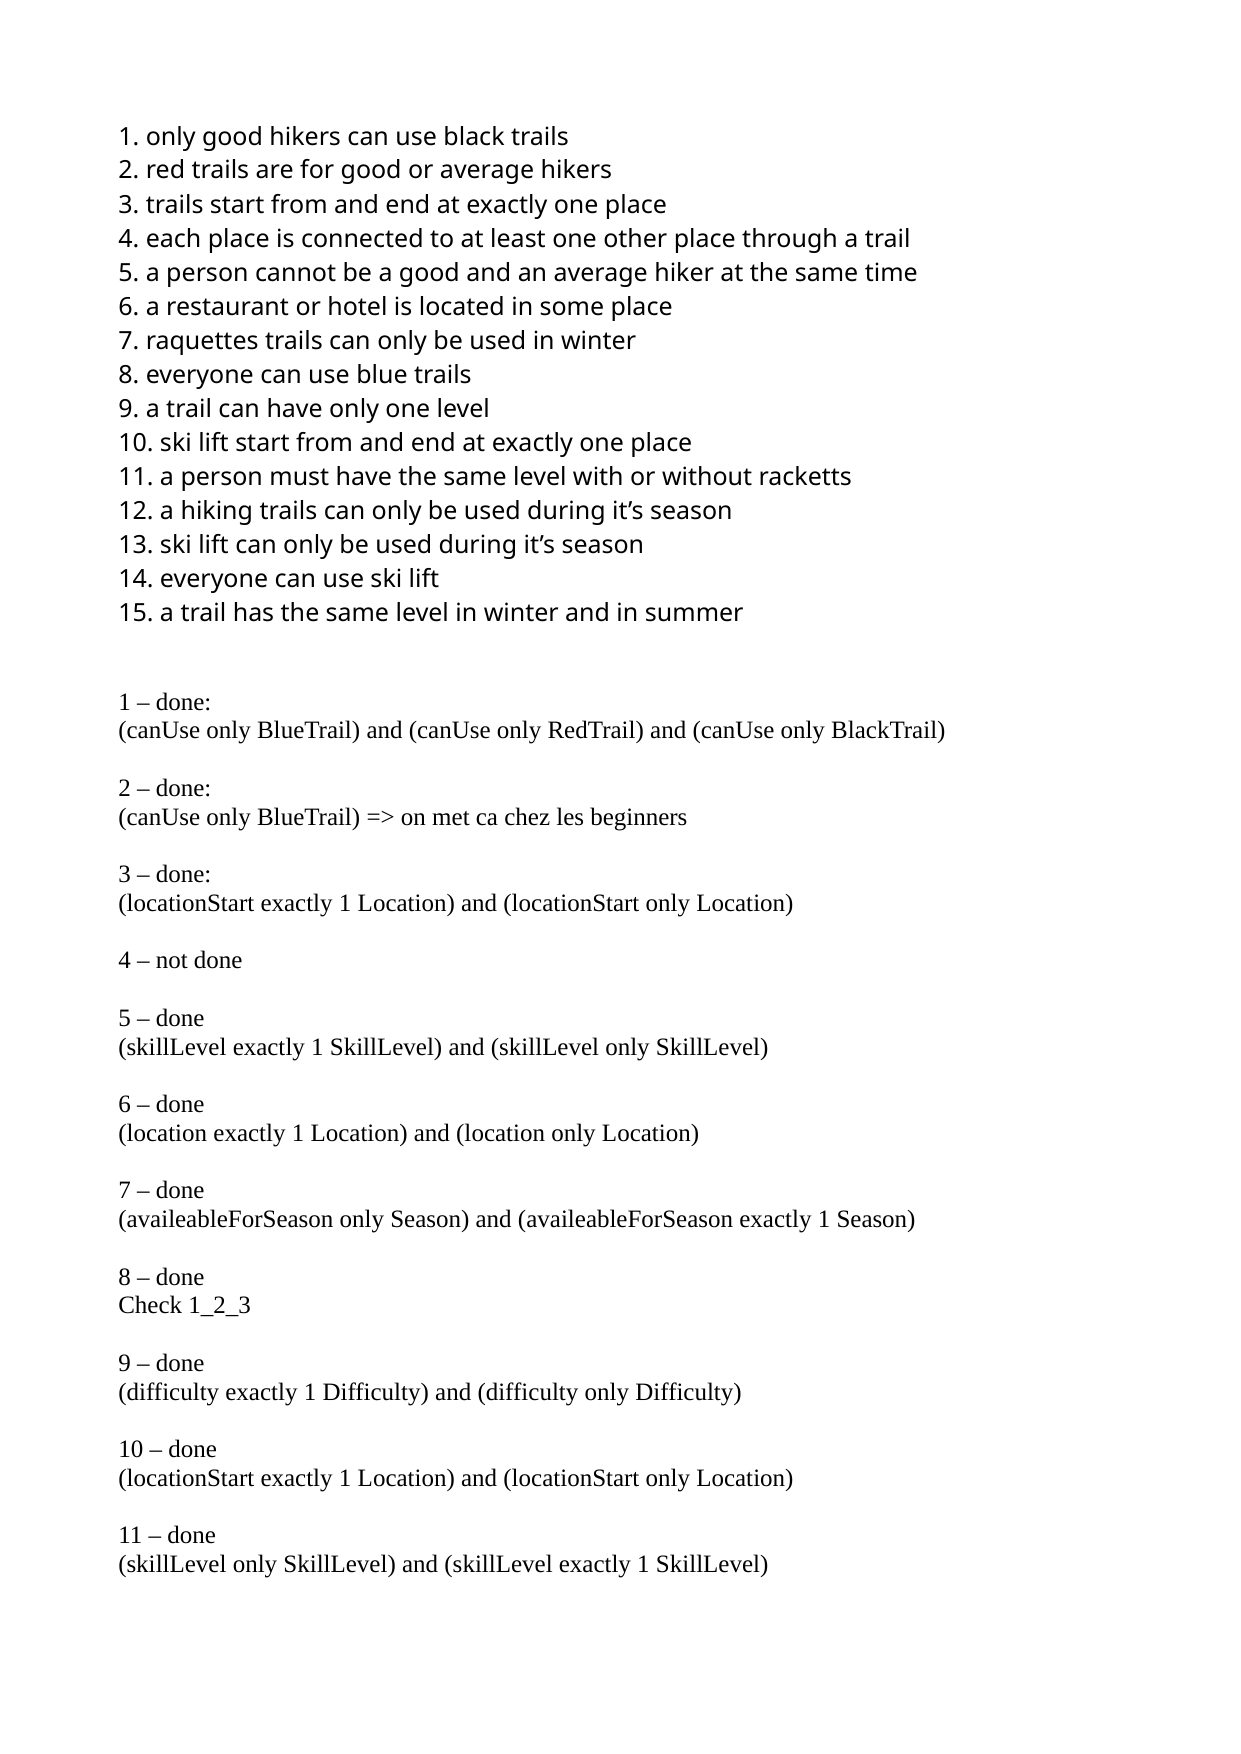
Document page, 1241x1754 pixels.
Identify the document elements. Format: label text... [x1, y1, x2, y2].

text 10. ski lift start from and end at exactly one place [118, 425, 1122, 459]
text (skillLevel only SkillLevel) and (skillLevel exactly 1 SkillLevel) [118, 1549, 1122, 1578]
text 15. a trail has the same level in winter and in summer [118, 595, 1122, 629]
text 8 – done [118, 1262, 1122, 1290]
text (locationStart exactly 1 Location) and (locationStart only Location) [118, 1463, 1122, 1492]
text 9. a trail can have only one level [118, 391, 1122, 425]
text 7. raquettes trails can only be used in winter [118, 322, 1122, 357]
text 3. trails start from and end at exactly one place [118, 186, 1122, 220]
text 4. each place is connected to at least one other place through a trail [118, 220, 1122, 254]
text Check 1_2_3 [118, 1290, 1122, 1319]
text 11 – done [118, 1520, 1122, 1549]
text 12. a hiking trails can only be used during it’s season [118, 493, 1122, 527]
text 4 – not done [118, 945, 1122, 974]
text 3 – done: [118, 859, 1122, 888]
text 5. a person cannot be a good and an average hiker at the same time [118, 254, 1122, 288]
text 13. ski lift can only be used during it’s season 14. everyone can use ski lift [118, 527, 1122, 595]
text (availeableForSeason only Season) and (availeableForSeason exactly 1 Season) [118, 1204, 1122, 1233]
text (locationStart exactly 1 Location) and (locationStart only Location) [118, 888, 1122, 917]
text 10 – done [118, 1434, 1122, 1463]
text 2 – done: [118, 773, 1122, 802]
text (canUse only BlueTrail) => on met ca chez les beginners [118, 802, 1122, 830]
text 11. a person must have the same level with or without racketts [118, 459, 1122, 493]
text (location exactly 1 Location) and (location only Location) [118, 1118, 1122, 1147]
text 5 – done [118, 1003, 1122, 1032]
text 6. a restaurant or hotel is located in some place [118, 288, 1122, 322]
text (difficulty exactly 1 Difficulty) and (difficulty only Difficulty) [118, 1377, 1122, 1405]
text 7 – done [118, 1175, 1122, 1204]
text 1 – done: [118, 687, 1122, 715]
text 2. red trails are for good or average hikers [118, 152, 1122, 186]
text 1. only good hikers can use black trails [118, 118, 1122, 152]
text 8. everyone can use blue trails [118, 357, 1122, 391]
text 9 – done [118, 1348, 1122, 1377]
text (skillLevel exactly 1 SkillLevel) and (skillLevel only SkillLevel) [118, 1032, 1122, 1060]
text 6 – done [118, 1089, 1122, 1118]
text (canUse only BlueTrail) and (canUse only RedTrail) and (canUse only BlackTrail) [118, 715, 1122, 744]
